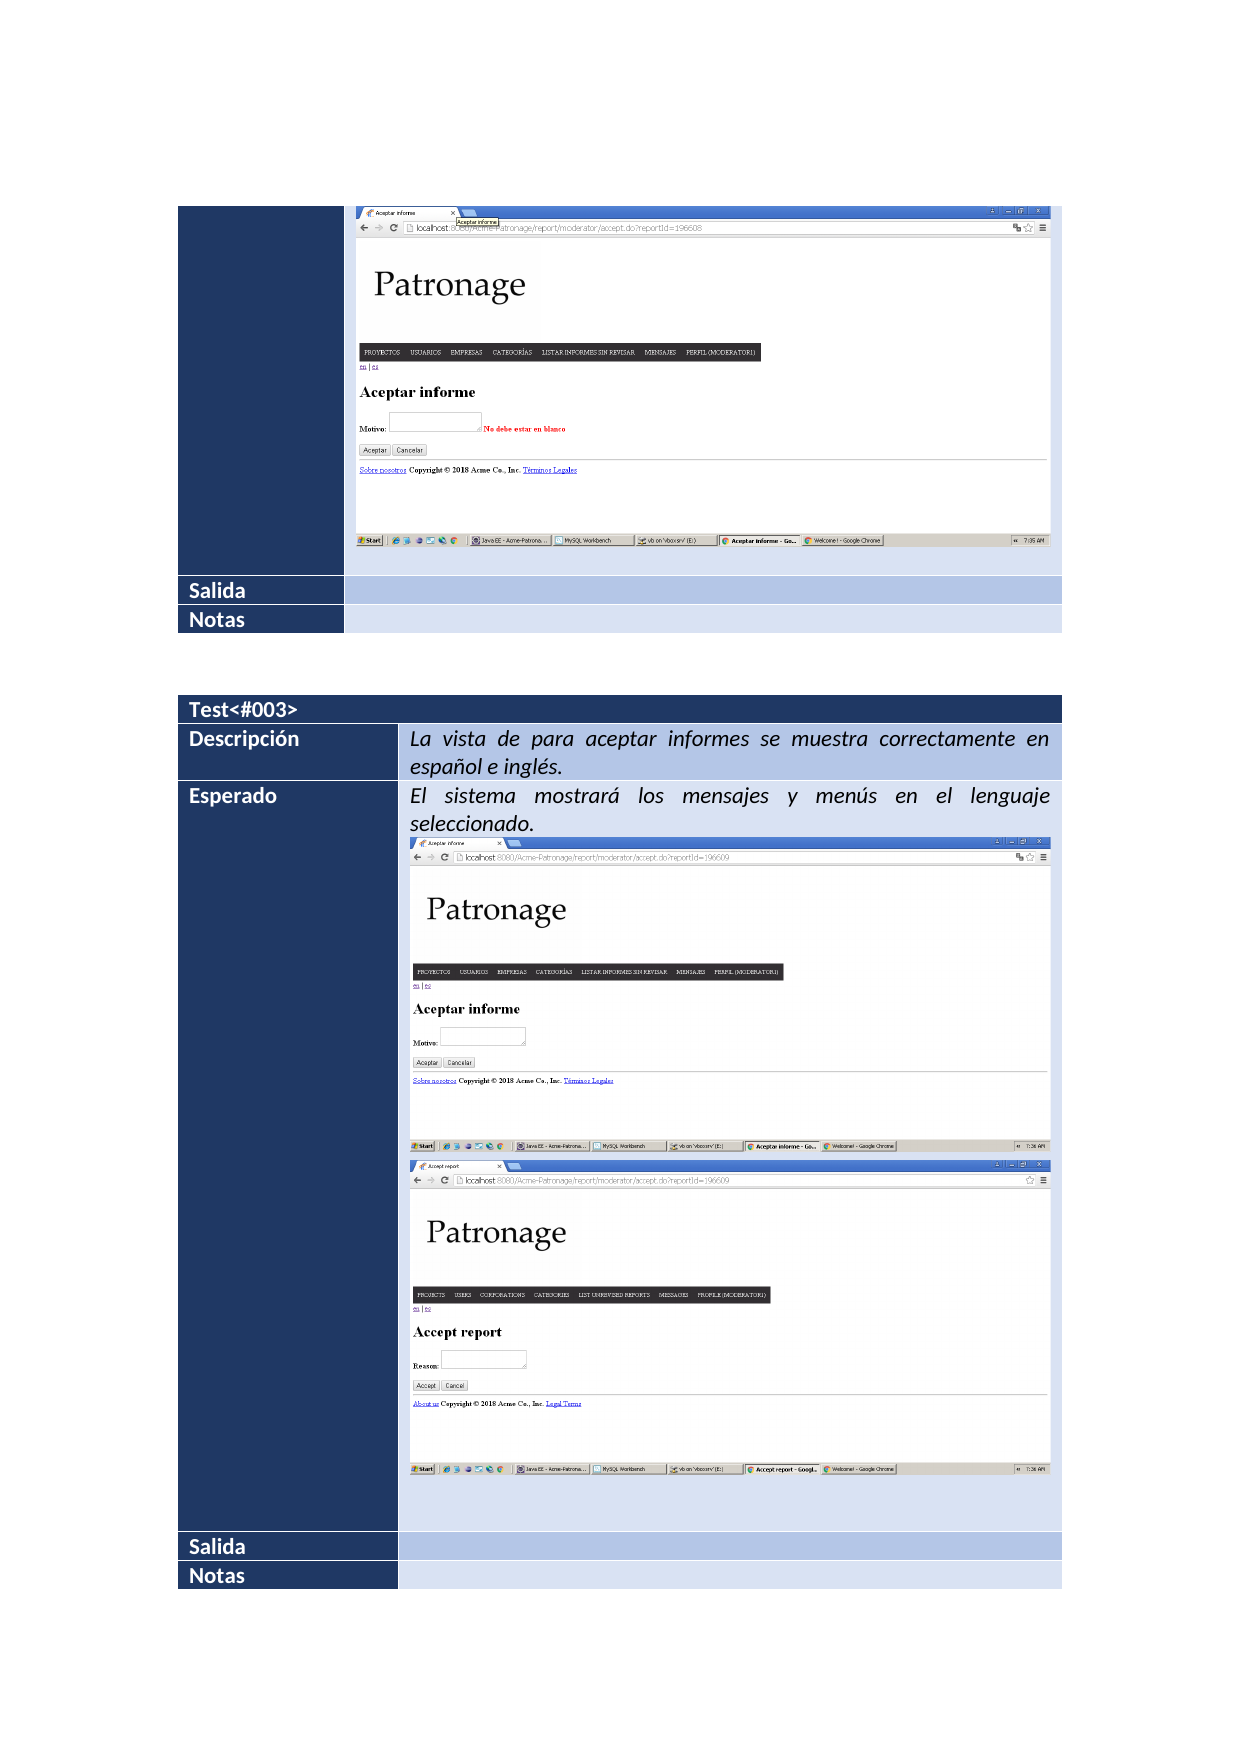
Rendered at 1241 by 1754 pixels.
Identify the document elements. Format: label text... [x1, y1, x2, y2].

table_header Test<#003> [178, 695, 1062, 723]
table_cell Notas [178, 605, 344, 633]
table_cell El sistema mostrará los mensajes y menús en el lenguaje seleccionado. [399, 781, 1062, 1531]
table_cell La vista de para aceptar informes se muestra correctamente en español e inglés. [399, 724, 1062, 780]
table_cell Notas [178, 1561, 398, 1589]
table_cell Salida [178, 576, 344, 604]
table_cell [178, 206, 344, 575]
table_cell Descripción [178, 724, 398, 780]
table_cell [399, 1532, 1062, 1560]
table_cell [345, 576, 1062, 604]
picture [410, 837, 1051, 1152]
picture [410, 1160, 1051, 1475]
picture [356, 206, 1051, 547]
table_cell Salida [178, 1532, 398, 1560]
table_cell [345, 206, 1062, 575]
table_cell [345, 605, 1062, 633]
table_cell Esperado [178, 781, 398, 1531]
table_cell [399, 1561, 1062, 1589]
